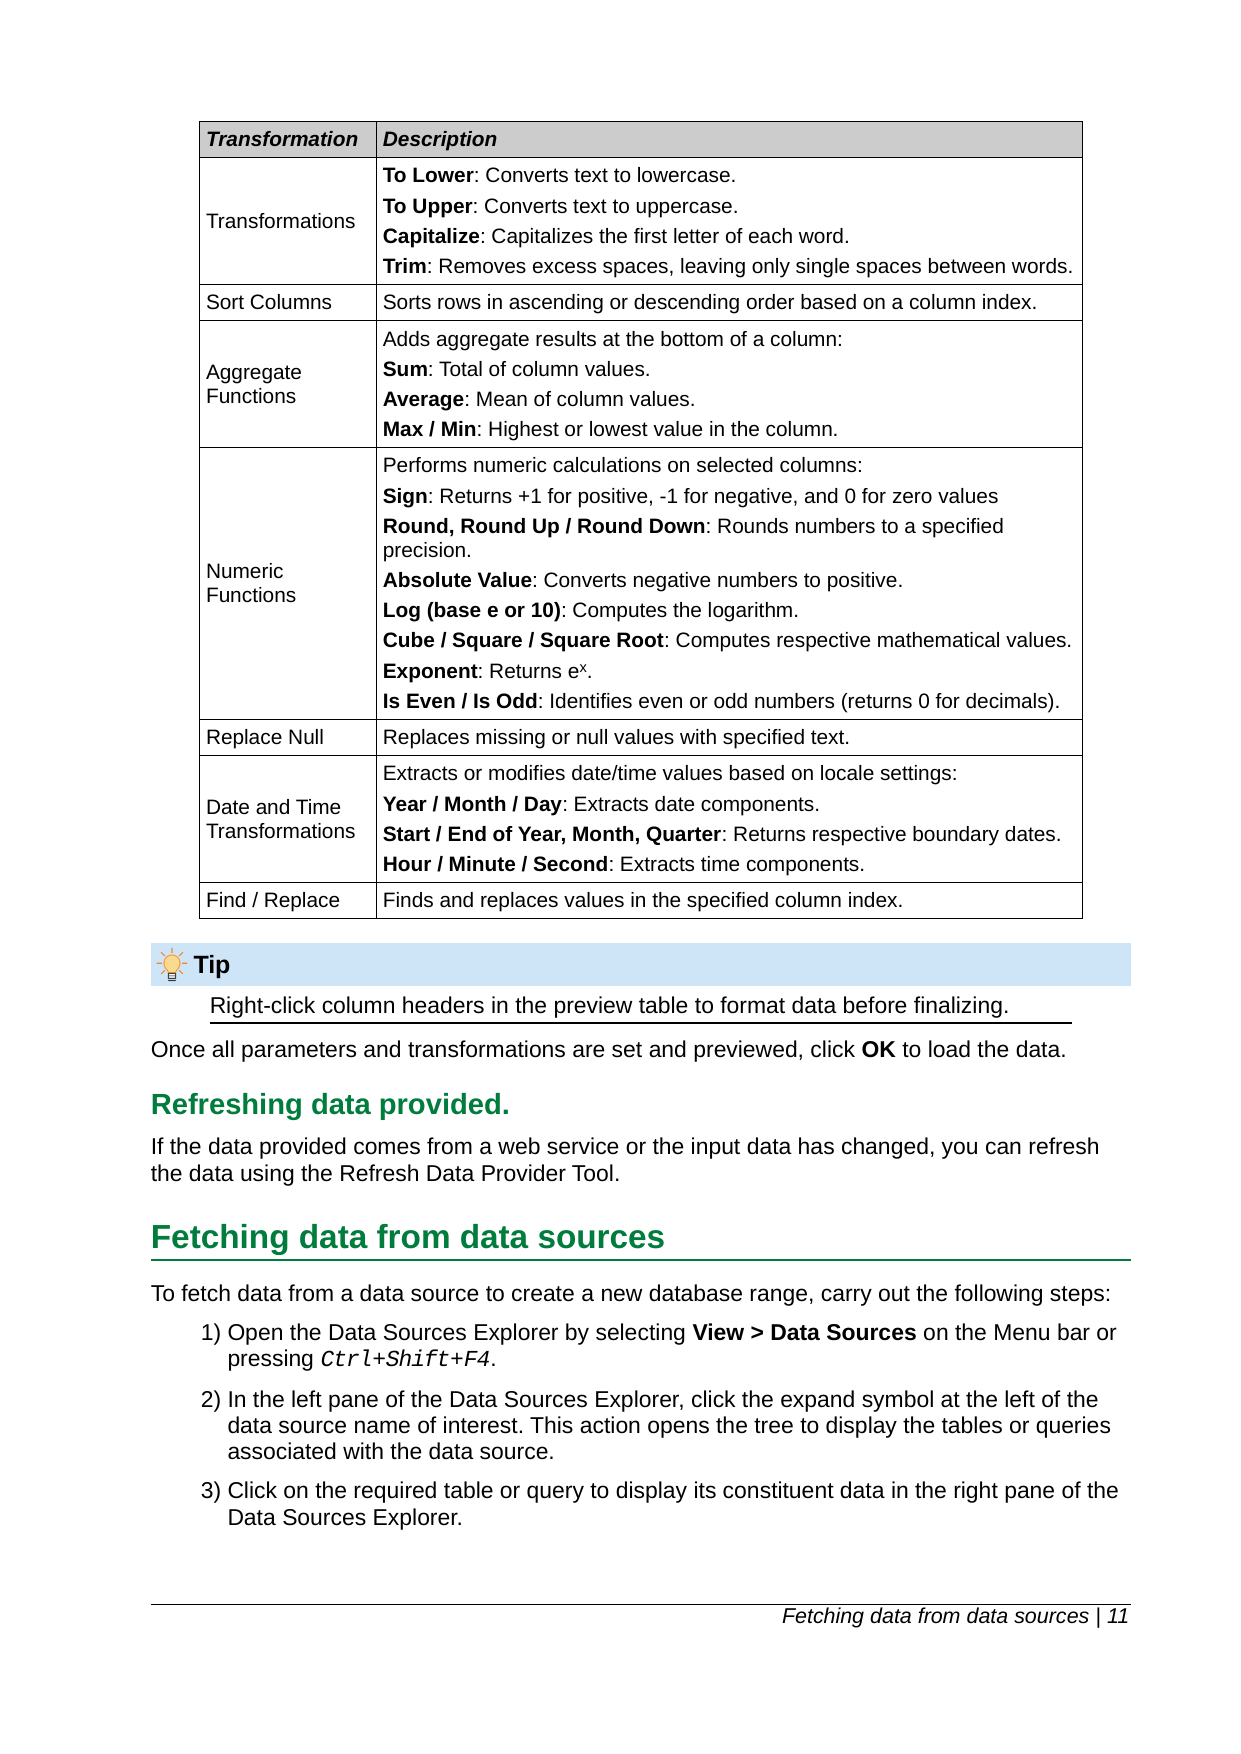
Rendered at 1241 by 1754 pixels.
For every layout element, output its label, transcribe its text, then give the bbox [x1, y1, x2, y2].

table_cell ‍‍‍‍‍‍‍‍‍Date and Time Transformations [200, 756, 376, 882]
table_cell Extracts or modifies date/time values based on locale settings: Year / Month / Day: Extracts date components. Start / End of Year, Month, Quarter: Returns respective boundary dates. Hour / Minute / Second: Extracts time components. [377, 756, 1082, 882]
list Open the Data Sources Explorer by selecting View > Data Sources on the Menu bar or pressing Ctrl+Shift+F4. [227, 1318, 1131, 1373]
table_cell Numeric Functions [200, 448, 376, 719]
table_cell Performs numeric calculations on selected columns: Sign: Returns +1 for positive, -1 for negative, and 0 for zero values Round, Round Up / Round Down: Rounds numbers to a specified precision. Absolute Value: Converts negative numbers to positive. Log (base e or 10): Computes the logarithm. Cube / Square / Square Root: Computes respective mathematical values. Exponent: Returns ex. Is Even / Is Odd: Identifies even or odd numbers (returns 0 for decimals). [377, 448, 1082, 719]
table_cell ‍Replace Null [200, 720, 376, 755]
text Right-click column headers in the preview table to format data before finalizing. [209, 992, 1072, 1024]
list To fetch data from a data source to create a new database range, carry out the following steps: [151, 1279, 1131, 1306]
table_cell Replaces missing or null values with specified text. [377, 720, 1082, 755]
table_cell ‍‍Sort Columns [200, 285, 376, 320]
list Click on the required table or query to display its constituent data in the right pane of the Data Sources Explorer. [227, 1477, 1131, 1530]
text If the data provided comes from a web service or the input data has changed, you can refresh the data using the Refresh Data Provider Tool. [151, 1133, 1131, 1186]
subtitle Refreshing data provided. [151, 1087, 1131, 1121]
table_cell Finds and replaces values in the specified column index. [377, 883, 1082, 918]
text Once all parameters and transformations are set and previewed, click OK to load the data. [151, 1036, 1131, 1063]
table_cell Sorts rows in ascending or descending order based on a column index. [377, 285, 1082, 320]
subtitle Tip [151, 943, 1131, 986]
table_cell To Lower: Converts text to lowercase. To Upper: Converts text to uppercase. Capitalize: Capitalizes the first letter of each word. Trim: Removes excess spaces, leaving only single spaces between words. [377, 158, 1082, 284]
table_cell Adds aggregate results at the bottom of a column: Sum: Total of column values. Average: Mean of column values. Max / Min: Highest or lowest value in the column. [377, 321, 1082, 447]
table_cell Transformations [200, 158, 376, 284]
list In the left pane of the Data Sources Explorer, click the expand symbol at the left of the data source name of interest. This action opens the tree to display the tables or queries associated with the data source. [227, 1386, 1131, 1465]
table_header Description [377, 122, 1082, 157]
subtitle Fetching data from data sources [151, 1217, 1131, 1259]
table_cell ‍‍‍‍‍Aggregate Functions [200, 321, 376, 447]
table_cell ‍‍‍Find / Replace [200, 883, 376, 918]
table_header Transformation [200, 122, 376, 157]
